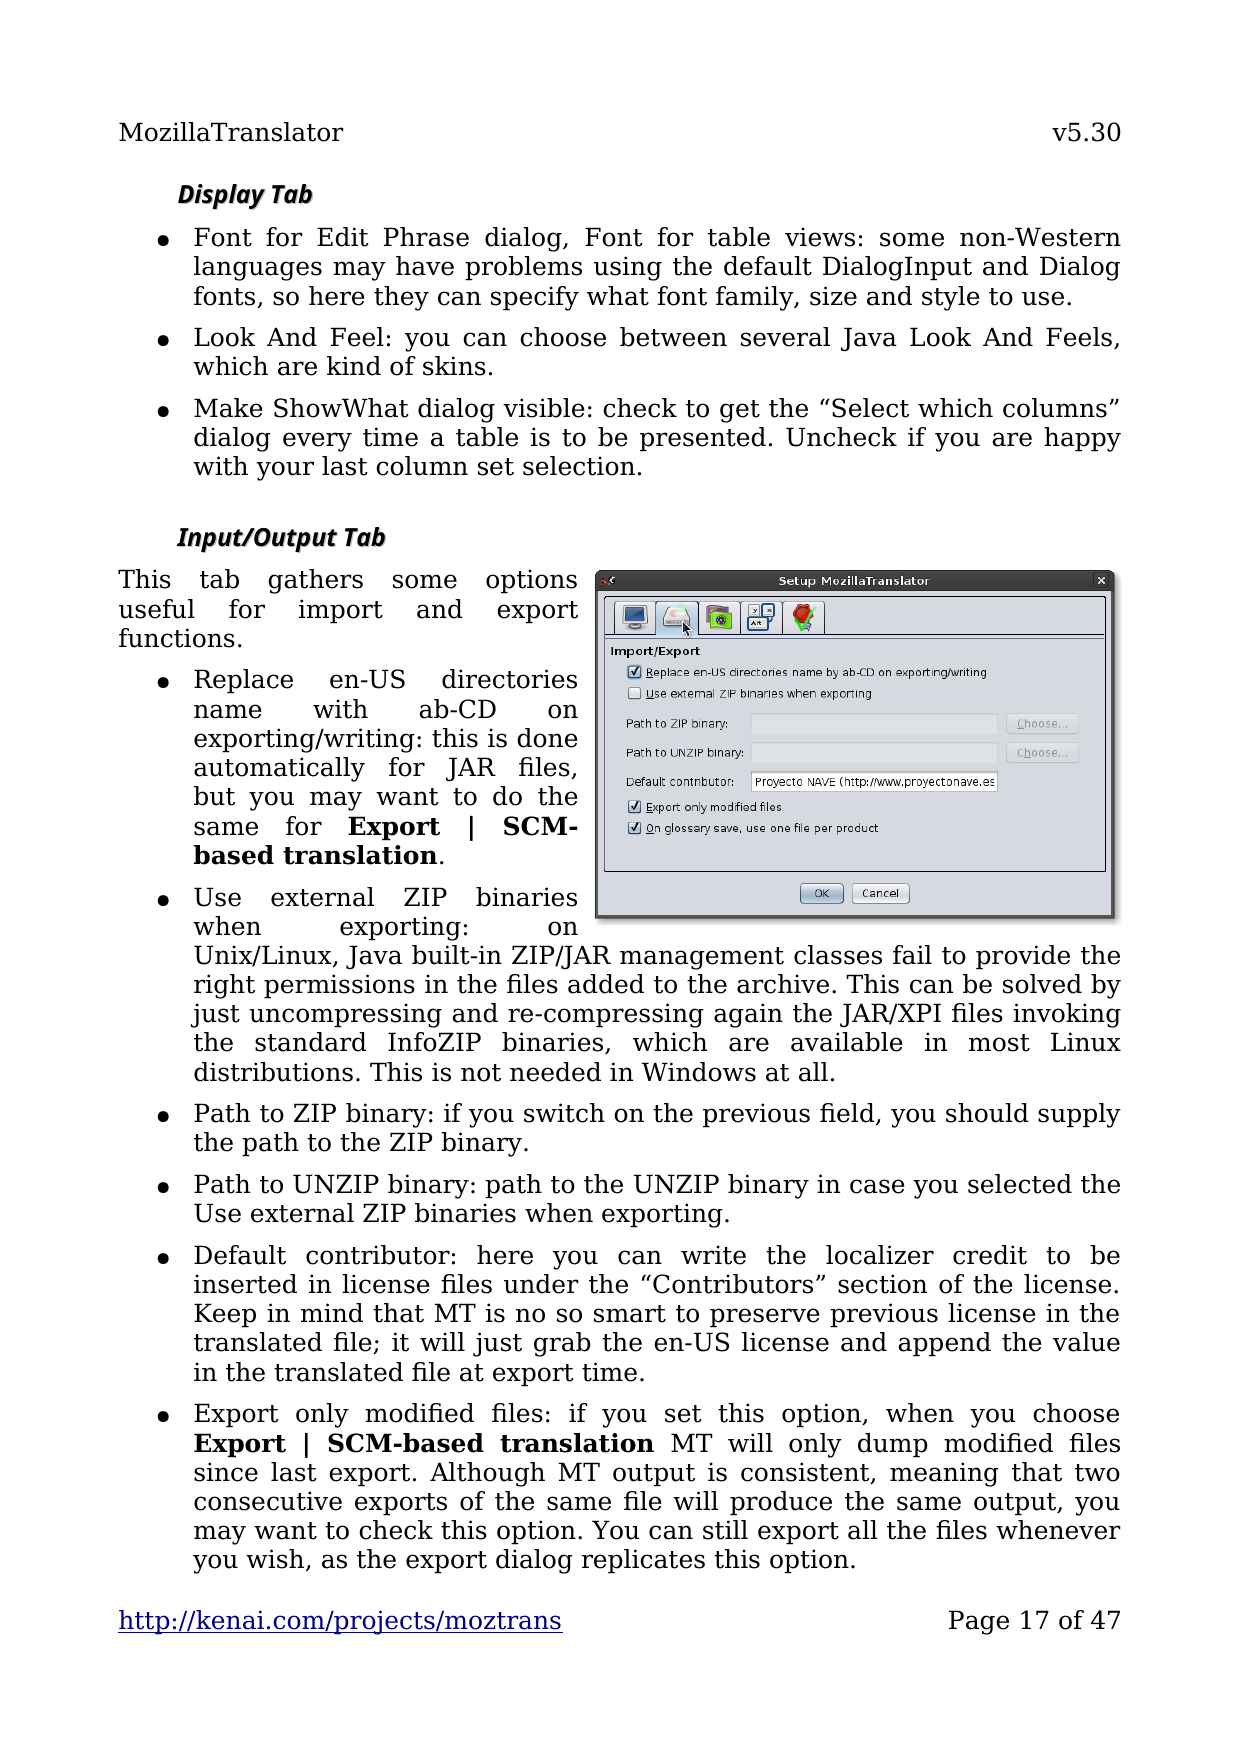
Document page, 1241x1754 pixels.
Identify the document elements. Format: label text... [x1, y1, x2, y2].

subtitle Display Tab [177, 177, 1122, 211]
subtitle Input/Output Tab [177, 519, 1122, 553]
subtitle Default contributor: here you can write the localizer credit to be inserted in license files under the “Contributors” section of the license. Keep in mind that MT is no so smart to preserve previous license in the translated file; it will just grab the en-US license and append the value in the translated file at export time. [156, 1241, 1122, 1387]
subtitle Path to UNZIP binary: path to the UNZIP binary in case you selected the Use external ZIP binaries when exporting. [156, 1170, 1122, 1229]
subtitle Path to ZIP binary: if you switch on the previous field, you should supply the path to the ZIP binary. [156, 1099, 1122, 1158]
subtitle Replace en-US directories name with ab-CD on exporting/writing: this is done automatically for JAR files, but you may want to do the same for Export | SCM-based translation. [156, 666, 590, 870]
subtitle Use external ZIP binaries when exporting: on Unix/Linux, Java built-in ZIP/JAR management classes fail to provide the right permissions in the files added to the archive. This can be solved by just uncompressing and re-compressing again the JAR/XPI files invoking the standard InfoZIP binaries, which are available in most Linux distributions. This is not needed in Windows at all. [156, 883, 1122, 1087]
subtitle Look And Feel: you can choose between several Java Look And Feels, which are kind of skins. [156, 323, 1122, 382]
picture [590, 565, 1122, 926]
text This tab gathers some options useful for import and export functions. [118, 566, 590, 653]
subtitle Make ShowWhat dialog visible: check to get the “Select which columns” dialog every time a table is to be presented. Uncheck if you are happy with your last column set selection. [156, 394, 1122, 482]
subtitle Font for Edit Phrase dialog, Font for table views: some non-Western languages may have problems using the default DialogInput and Dialog fonts, so here they can specify what font family, size and style to use. [156, 223, 1122, 311]
subtitle Export only modified files: if you set this option, when you choose Export | SCM-based translation MT will only dump modified files since last export. Although MT output is consistent, meaning that two consecutive exports of the same file will produce the same output, you may want to check this option. You can still export all the files whenever you wish, as the export dialog replicates this option. [156, 1399, 1122, 1575]
